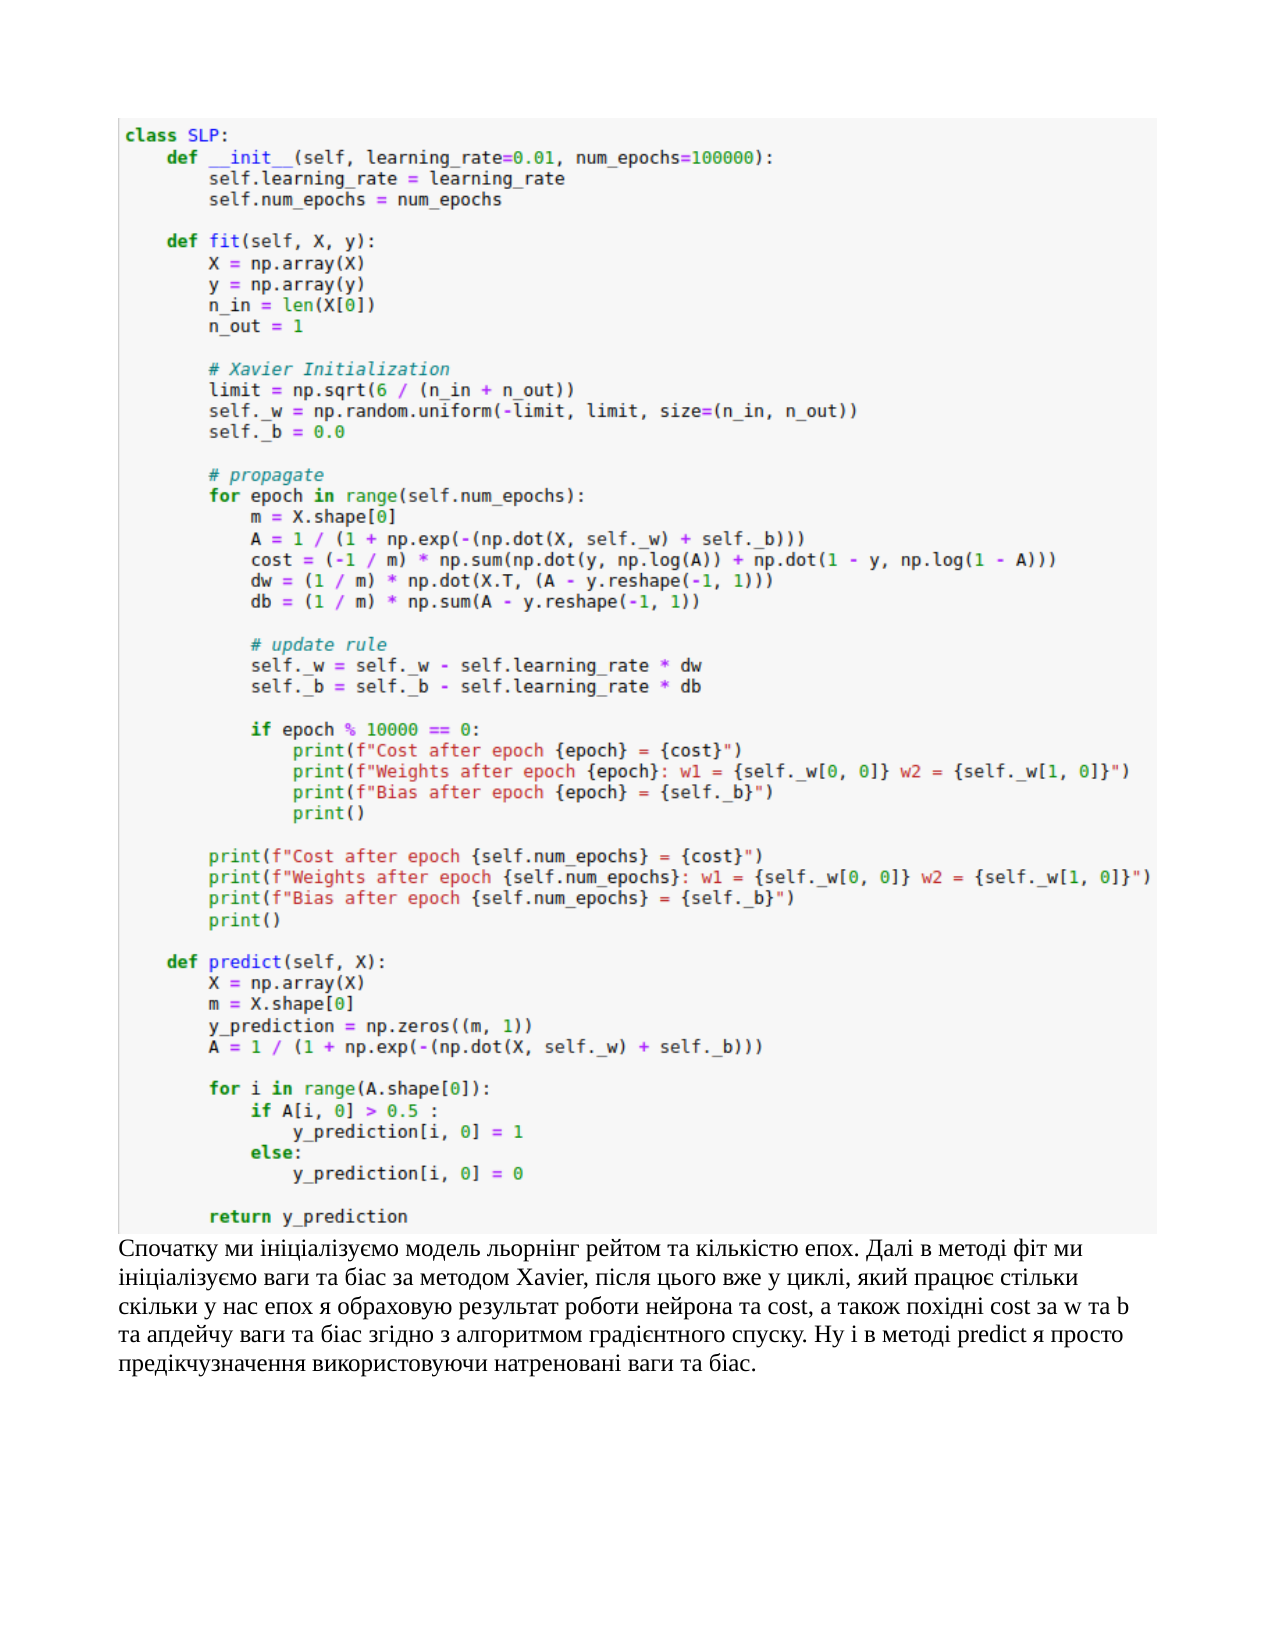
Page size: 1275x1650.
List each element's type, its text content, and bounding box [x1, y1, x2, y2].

text Спочатку ми ініціалізуємо модель льорнінг рейтом та кількістю епох. Далі в методі фіт ми ініціалізуємо ваги та біас за методом Xavier, після цього вже у циклі, який працює стільки скільки у нас епох я обраховую результат роботи нейрона та cost, а також похідні cost за w та b та апдейчу ваги та біас згідно з алгоритмом градієнтного спуску. Ну і в методі predict я просто предікчузначення використовуючи натреновані ваги та біас. [118, 1234, 1157, 1377]
picture [118, 118, 1157, 1234]
